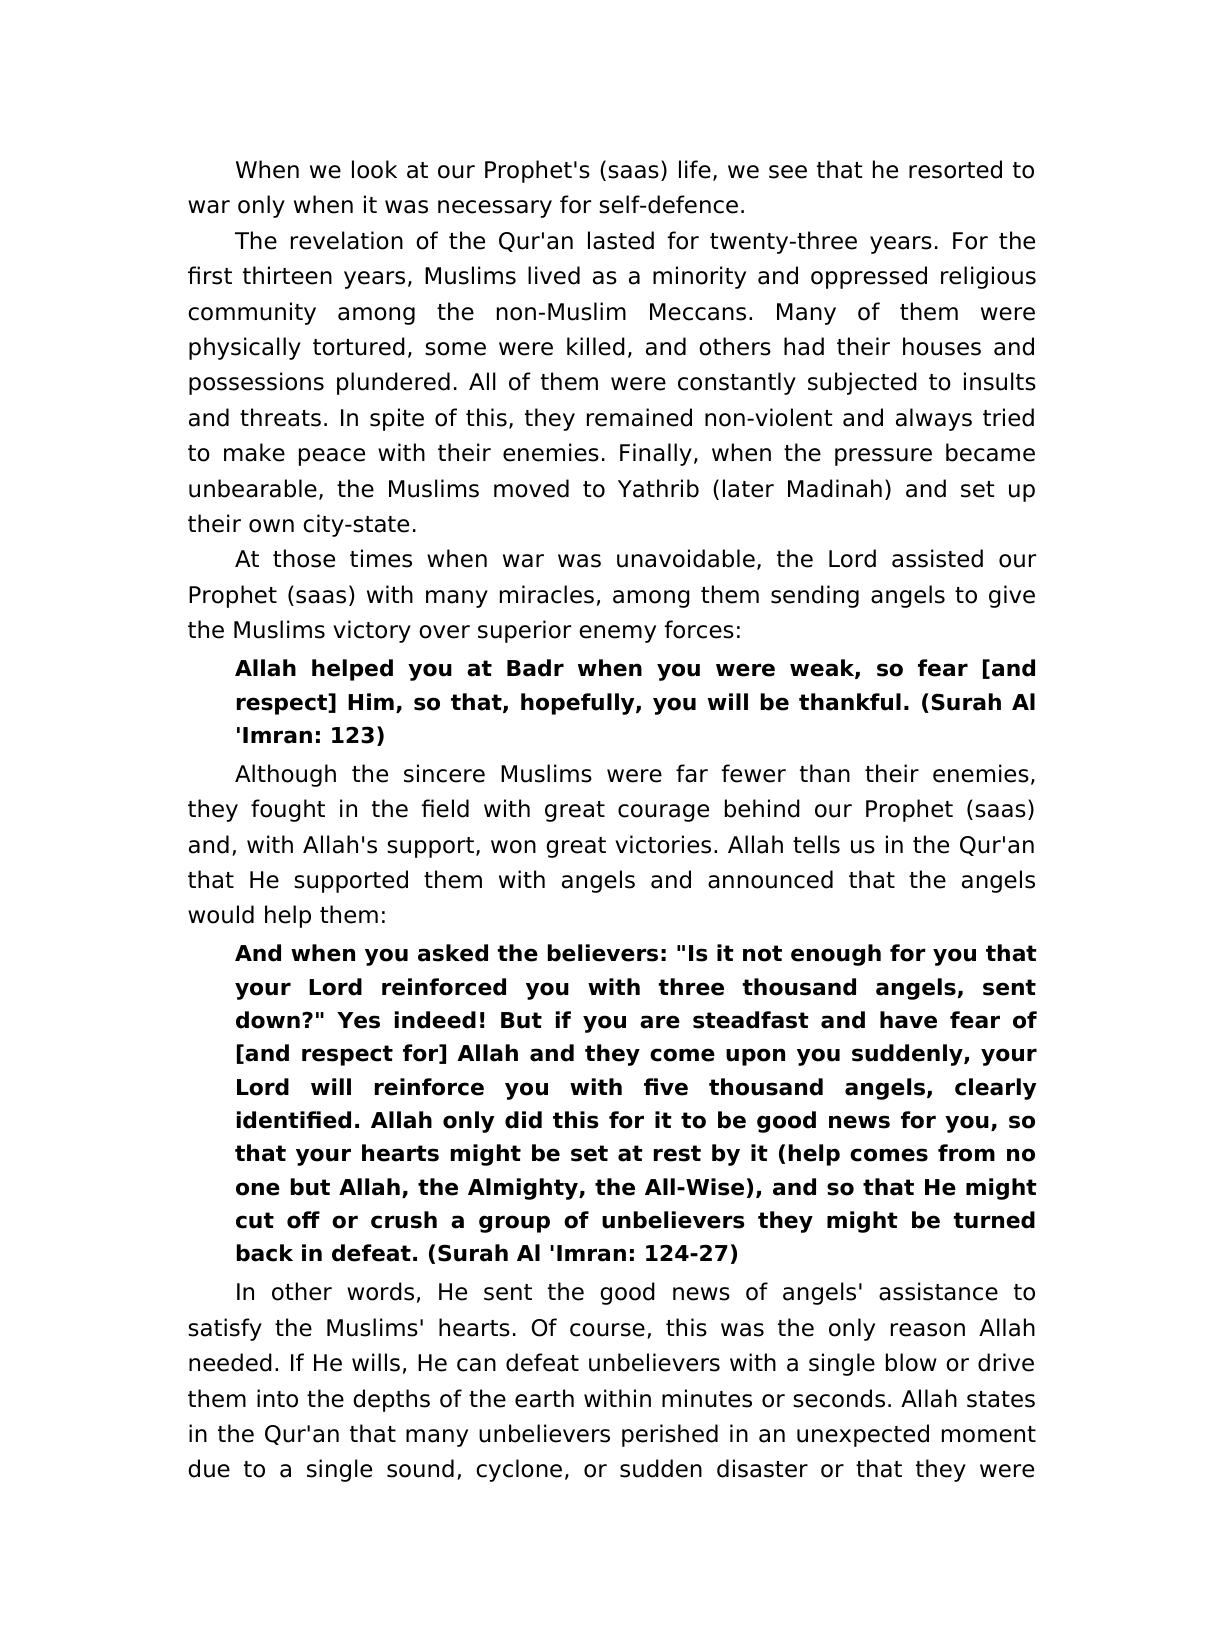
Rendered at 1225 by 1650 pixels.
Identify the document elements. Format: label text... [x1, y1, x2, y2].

text The revelation of the Qur'an lasted for twenty-three years. For the first thirteen years, Muslims lived as a minority and oppressed religious community among the non-Muslim Meccans. Many of them were physically tortured, some were killed, and others had their houses and possessions plundered. All of them were constantly subjected to insults and threats. In spite of this, they remained non-violent and always tried to make peace with their enemies. Finally, when the pressure became unbearable, the Muslims moved to Yathrib (later Madinah) and set up their own city-state. [187, 221, 1037, 539]
text At those times when war was unavoidable, the Lord assisted our Prophet (saas) with many miracles, among them sending angels to give the Muslims victory over superior enemy forces: [187, 539, 1037, 646]
text In other words, He sent the good news of angels' assistance to satisfy the Muslims' hearts. Of course, this was the only reason Allah needed. If He wills, He can defeat unbelievers with a single blow or drive them into the depths of the earth within minutes or seconds. Allah states in the Qur'an that many unbelievers perished in an unexpected moment due to a single sound, cyclone, or sudden disaster or that they were [187, 1272, 1037, 1485]
text When we look at our Prophet's (saas) life, we see that he resorted to war only when it was necessary for self-defence. [187, 150, 1037, 221]
text Allah helped you at Badr when you were weak, so fear [and respect] Him, so that, hopefully, you will be thankful. (Surah Al 'Imran: 123) [235, 650, 1037, 750]
text And when you asked the believers: "Is it not enough for you that your Lord reinforced you with three thousand angels, sent down?" Yes indeed! But if you are steadfast and have fear of [and respect for] Allah and they come upon you suddenly, your Lord will reinforce you with five thousand angels, clearly identified. Allah only did this for it to be good news for you, so that your hearts might be set at rest by it (help comes from no one but Allah, the Almighty, the All-Wise), and so that He might cut off or crush a group of unbelievers they might be turned back in defeat. (Surah Al 'Imran: 124-27) [235, 935, 1037, 1268]
text Although the sincere Muslims were far fewer than their enemies, they fought in the field with great courage behind our Prophet (saas) and, with Allah's support, won great victories. Allah tells us in the Qur'an that He supported them with angels and announced that the angels would help them: [187, 754, 1037, 931]
